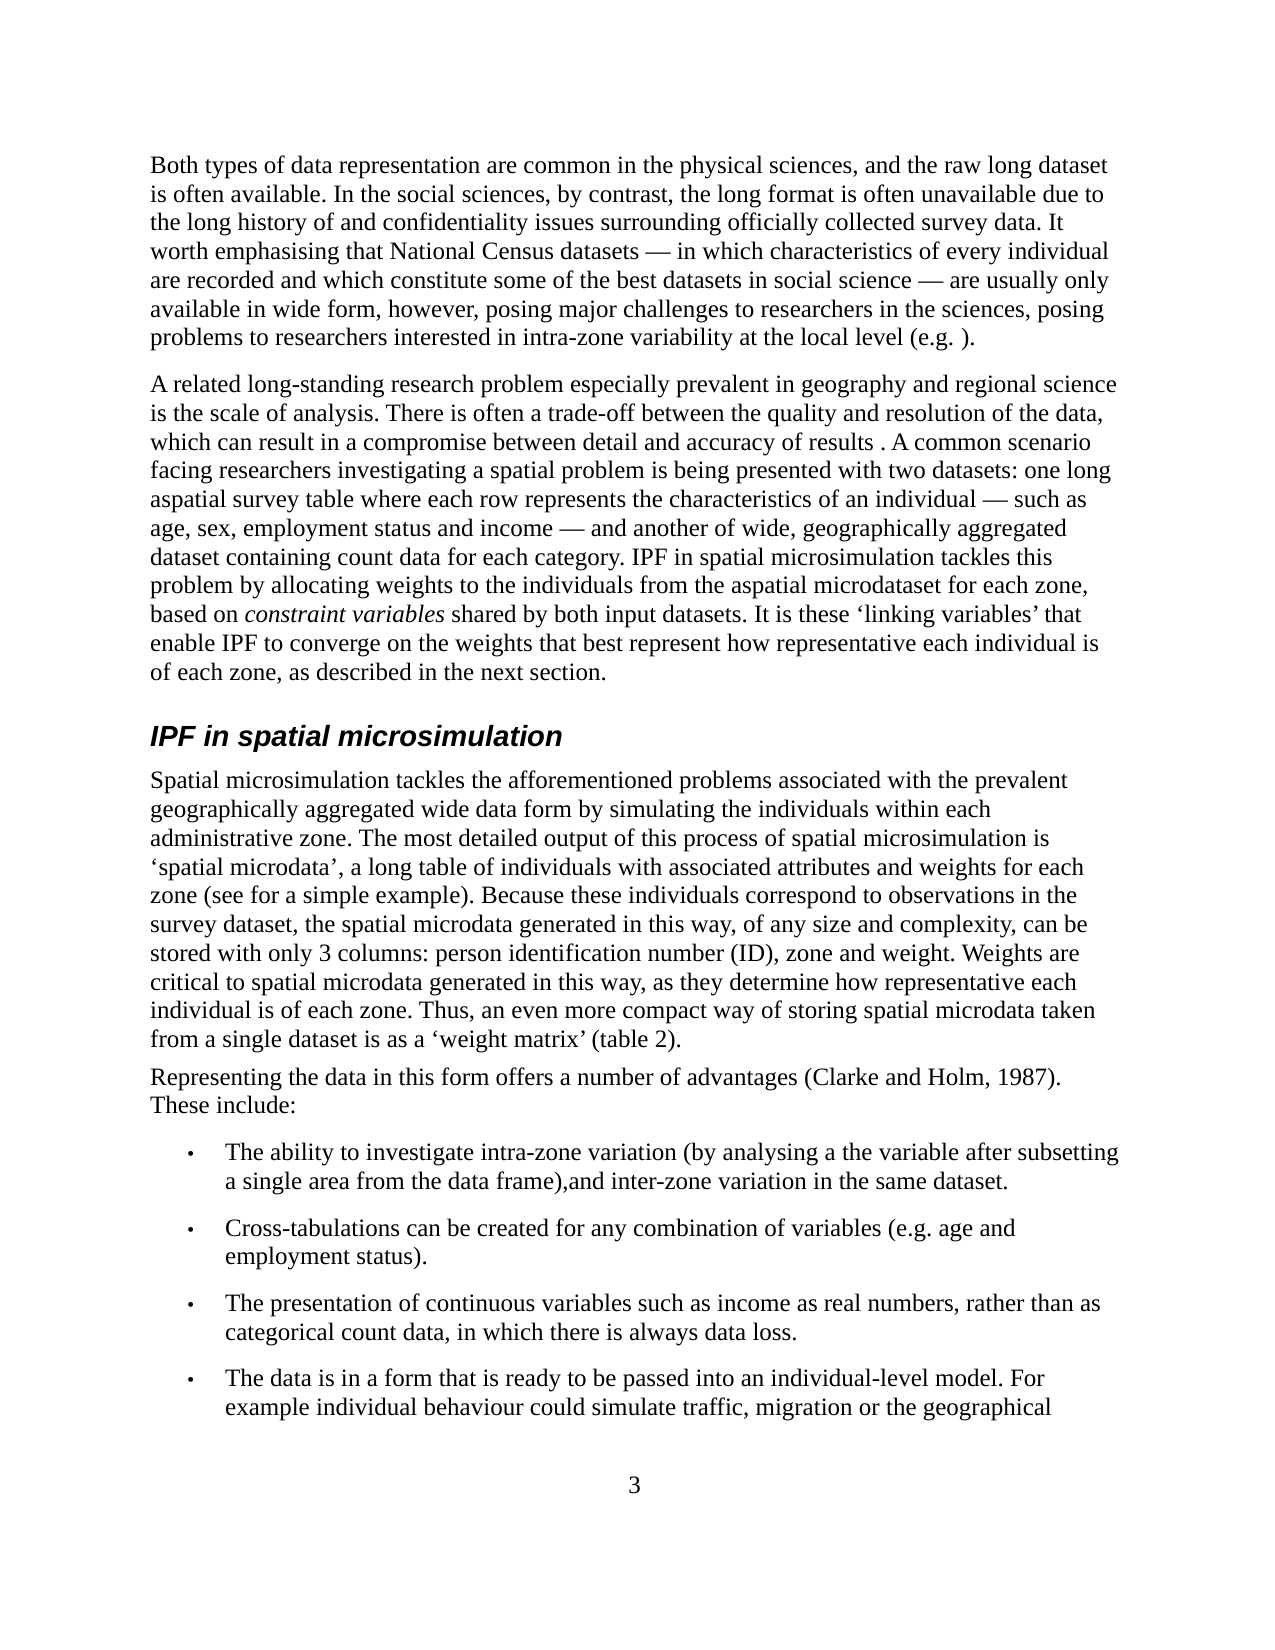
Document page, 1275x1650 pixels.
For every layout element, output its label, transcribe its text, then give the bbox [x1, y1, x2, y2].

text Both types of data representation are common in the physical sciences, and the raw long dataset is often available. In the social sciences, by contrast, the long format is often unavailable due to the long history of and confidentiality issues surrounding officially collected survey data. It worth emphasising that National Census datasets — in which characteristics of every individual are recorded and which constitute some of the best datasets in social science — are usually only available in wide form, however, posing major challenges to researchers in the sciences, posing problems to researchers interested in intra-zone variability at the local level (e.g. ). [150, 150, 1125, 351]
subtitle IPF in spatial microsimulation [150, 719, 1125, 753]
text Representing the data in this form offers a number of advantages (Clarke and Holm, 1987). These include: [150, 1062, 1125, 1119]
text Spatial microsimulation tackles the afforementioned problems associated with the prevalent geographically aggregated wide data form by simulating the individuals within each administrative zone. The most detailed output of this process of spatial microsimulation is ‘spatial microdata’, a long table of individuals with associated attributes and weights for each zone (see for a simple example). Because these individuals correspond to observations in the survey dataset, the spatial microdata generated in this way, of any size and complexity, can be stored with only 3 columns: person identification number (ID), zone and weight. Weights are critical to spatial microdata generated in this way, as they determine how representative each individual is of each zone. Thus, an even more compact way of storing spatial microdata taken from a single dataset is as a ‘weight matrix’ (table 2). [150, 765, 1125, 1053]
list The ability to investigate intra-zone variation (by analysing a the variable after subsetting a single area from the data frame),and inter-zone variation in the same dataset. [187, 1137, 1125, 1195]
list The data is in a form that is ready to be passed into an individual-level model. For example individual behaviour could simulate traffic, migration or the geographical [187, 1363, 1125, 1421]
text A related long-standing research problem especially prevalent in geography and regional science is the scale of analysis. There is often a trade-off between the quality and resolution of the data, which can result in a compromise between detail and accuracy of results . A common scenario facing researchers investigating a spatial problem is being presented with two datasets: one long aspatial survey table where each row represents the characteristics of an individual — such as age, sex, employment status and income — and another of wide, geographically aggregated dataset containing count data for each category. IPF in spatial microsimulation tackles this problem by allocating weights to the individuals from the aspatial microdataset for each zone, based on constraint variables shared by both input datasets. It is these ‘linking variables’ that enable IPF to converge on the weights that best represent how representative each individual is of each zone, as described in the next section. [150, 369, 1125, 685]
list The presentation of continuous variables such as income as real numbers, rather than as categorical count data, in which there is always data loss. [187, 1288, 1125, 1346]
list Cross-tabulations can be created for any combination of variables (e.g. age and employment status). [187, 1213, 1125, 1270]
